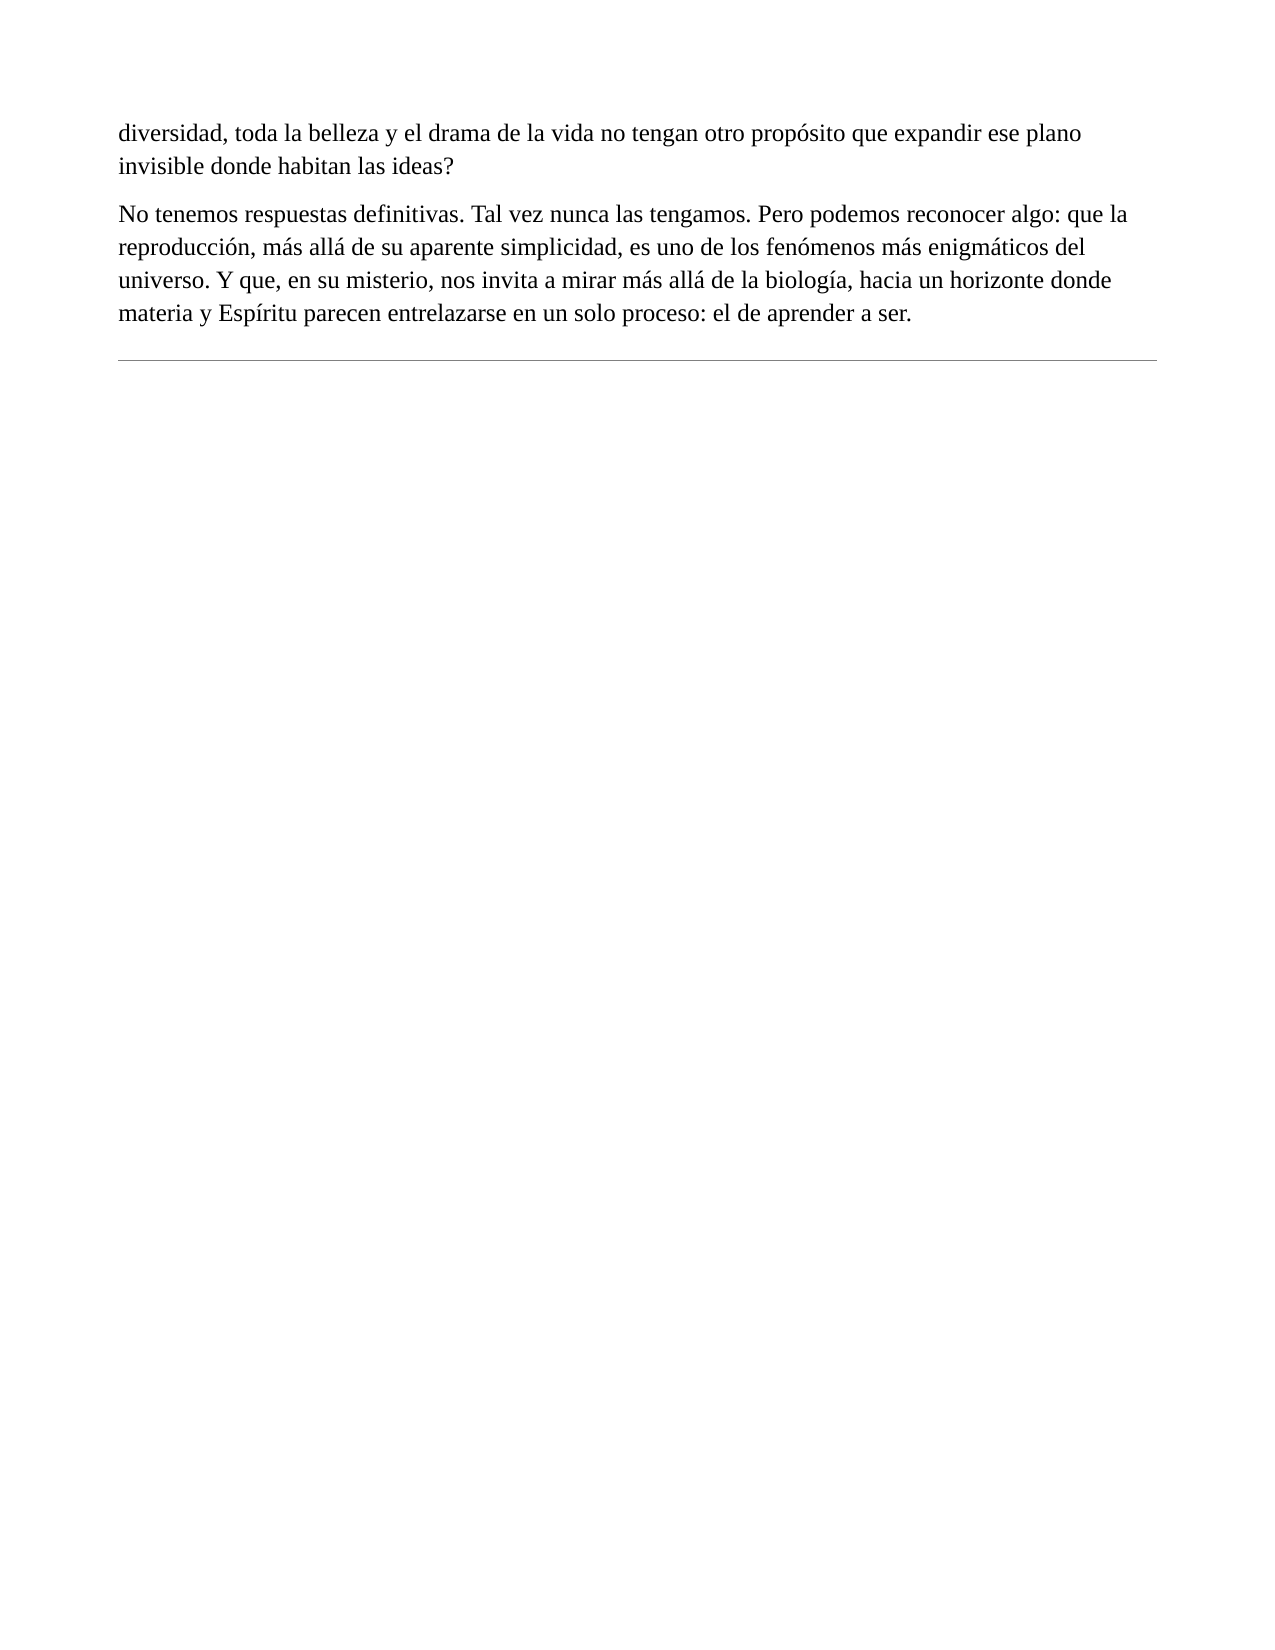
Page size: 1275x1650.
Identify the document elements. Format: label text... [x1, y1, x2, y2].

text diversidad, toda la belleza y el drama de la vida no tengan otro propósito que expandir ese plano invisible donde habitan las ideas? [118, 118, 1157, 180]
text No tenemos respuestas definitivas. Tal vez nunca las tengamos. Pero podemos reconocer algo: que la reproducción, más allá de su aparente simplicidad, es uno de los fenómenos más enigmáticos del universo. Y que, en su misterio, nos invita a mirar más allá de la biología, hacia un horizonte donde materia y Espíritu parecen entrelazarse en un solo proceso: el de aprender a ser. [118, 199, 1157, 327]
